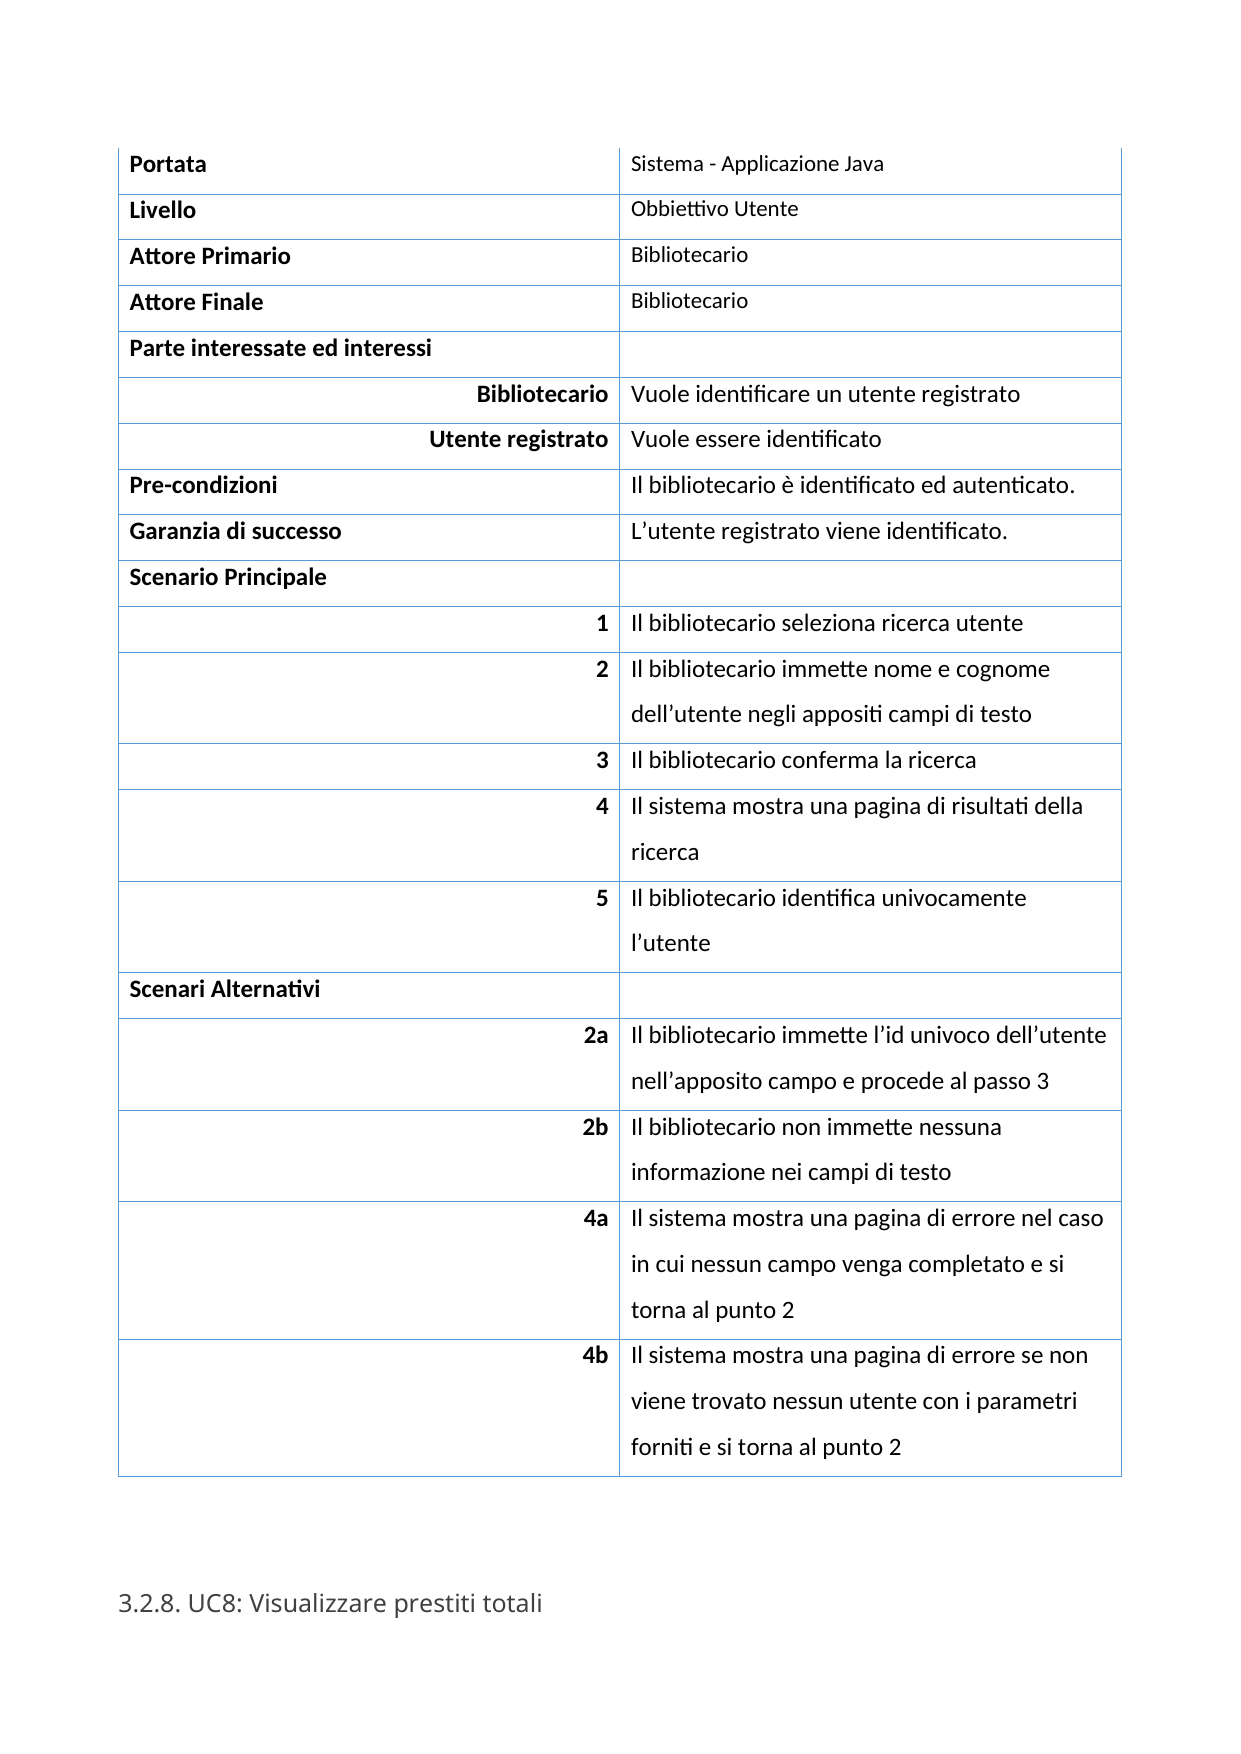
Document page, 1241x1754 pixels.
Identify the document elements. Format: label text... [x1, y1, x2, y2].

table_cell 4b [119, 1340, 619, 1476]
table_cell Il sistema mostra una pagina di errore se non viene trovato nessun utente con i parametri forniti e si torna al punto 2 [620, 1340, 1121, 1476]
table_cell Scenari Alternativi [119, 973, 619, 1018]
table_cell 2a [119, 1019, 619, 1110]
table_cell Attore Finale [119, 286, 619, 331]
table_cell Il bibliotecario è identificato ed autenticato. [620, 470, 1121, 514]
table_cell Portata [119, 148, 619, 193]
table_cell Garanzia di successo [119, 515, 619, 560]
table_cell Vuole identificare un utente registrato [620, 378, 1121, 423]
table_cell Parte interessate ed interessi [119, 332, 619, 377]
table_cell Bibliotecario [620, 240, 1121, 285]
table_cell [620, 973, 1121, 1018]
table_cell 5 [119, 882, 619, 972]
table_cell Il sistema mostra una pagina di errore nel caso in cui nessun campo venga completato e si torna al punto 2 [620, 1202, 1121, 1338]
table_cell 4a [119, 1202, 619, 1338]
table_cell Livello [119, 195, 619, 239]
table_cell [620, 332, 1121, 377]
table_cell L’utente registrato viene identificato. [620, 515, 1121, 560]
table_cell Il sistema mostra una pagina di risultati della ricerca [620, 790, 1121, 881]
table_cell Il bibliotecario immette l’id univoco dell’utente nell’apposito campo e procede al passo 3 [620, 1019, 1121, 1110]
table_cell 4 [119, 790, 619, 881]
table_cell Scenario Principale [119, 561, 619, 606]
subtitle 3.2.8. UC8: Visualizzare prestiti totali [118, 1586, 1122, 1620]
table_cell 3 [119, 744, 619, 789]
table_cell Il bibliotecario identifica univocamente l’utente [620, 882, 1121, 972]
table_cell Il bibliotecario conferma la ricerca [620, 744, 1121, 789]
table_cell Il bibliotecario non immette nessuna informazione nei campi di testo [620, 1111, 1121, 1201]
table_cell 2 [119, 653, 619, 743]
table_cell 1 [119, 607, 619, 652]
table_cell Sistema - Applicazione Java [620, 148, 1121, 193]
table_cell Vuole essere identificato [620, 424, 1121, 468]
table_cell Attore Primario [119, 240, 619, 285]
table_cell Il bibliotecario seleziona ricerca utente [620, 607, 1121, 652]
table_cell Bibliotecario [119, 378, 619, 423]
table_cell Bibliotecario [620, 286, 1121, 331]
table_cell Utente registrato [119, 424, 619, 468]
table_cell Pre-condizioni [119, 470, 619, 514]
table_cell Il bibliotecario immette nome e cognome dell’utente negli appositi campi di testo [620, 653, 1121, 743]
table_cell 2b [119, 1111, 619, 1201]
table_cell Obbiettivo Utente [620, 195, 1121, 239]
table_cell [620, 561, 1121, 606]
